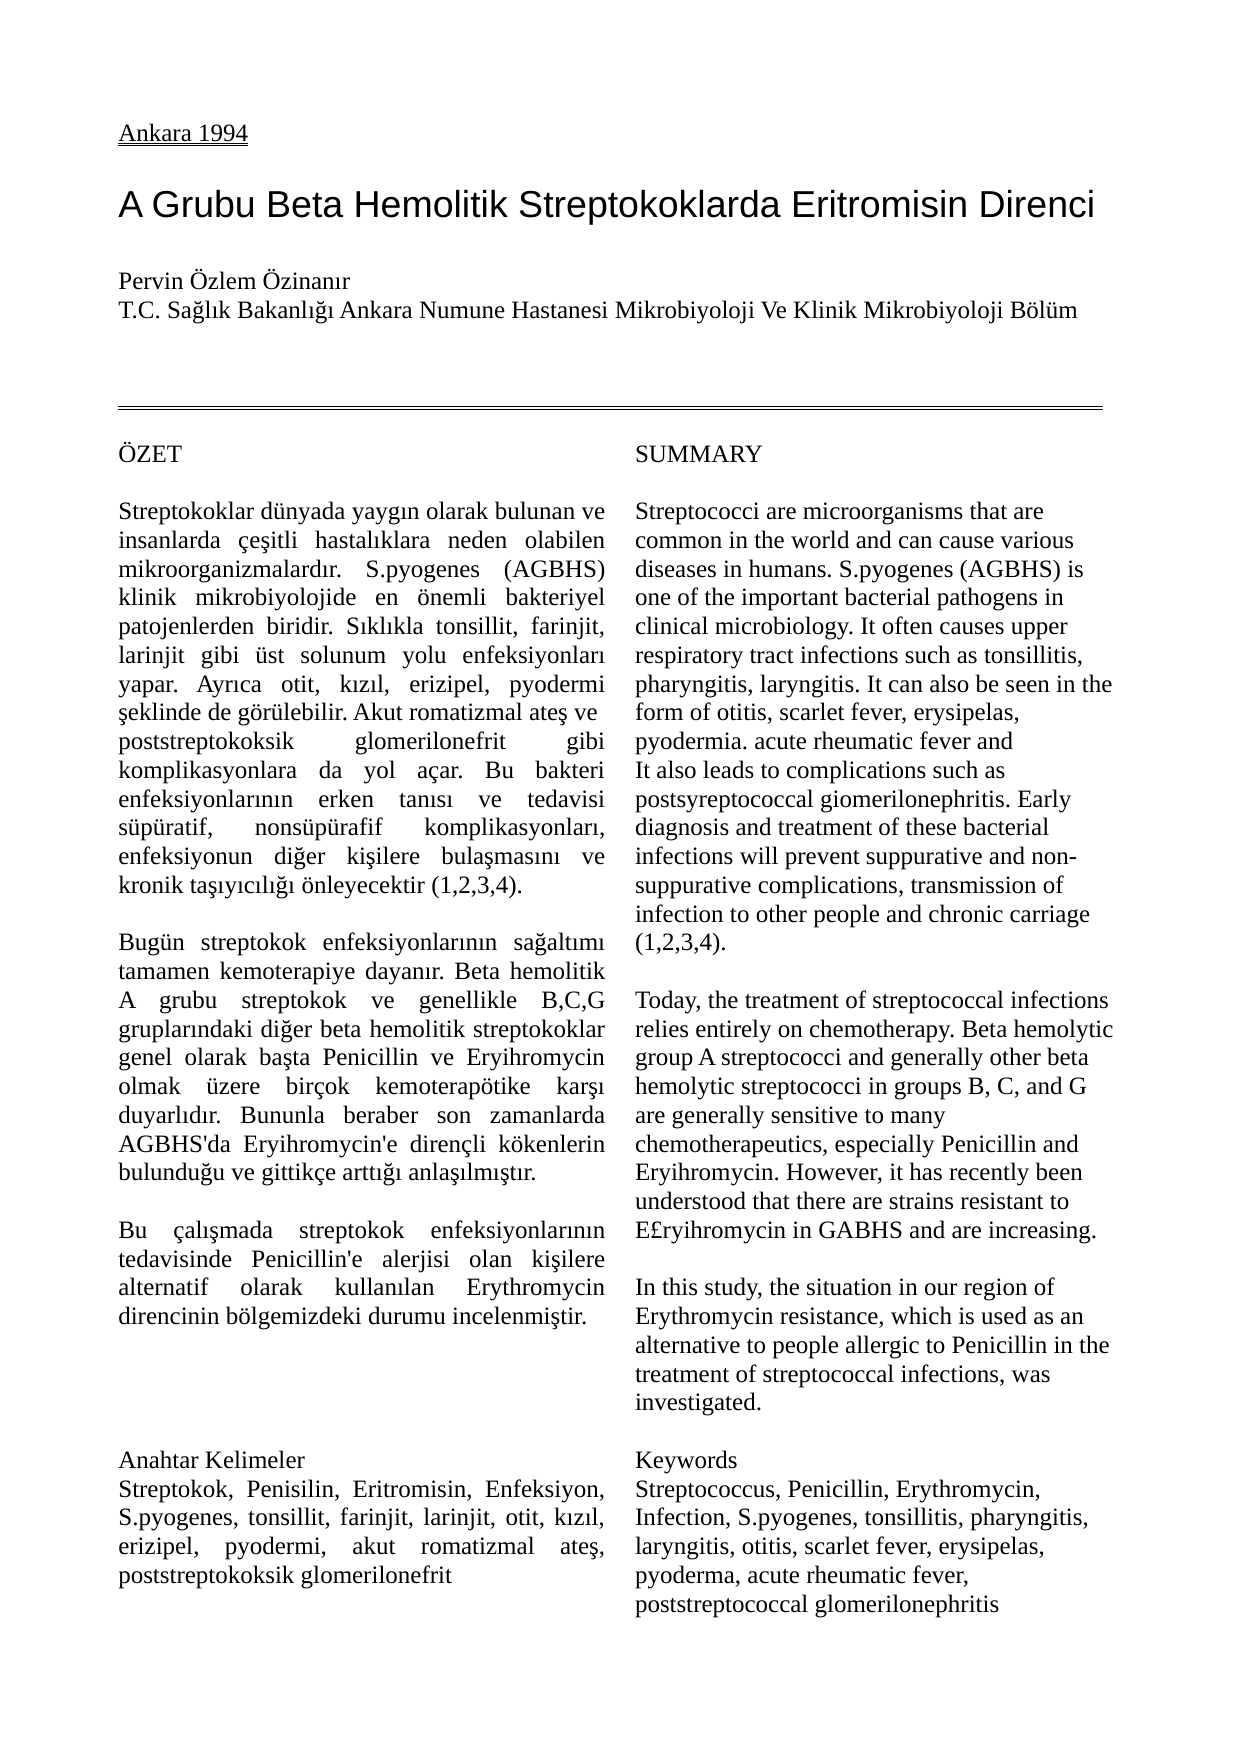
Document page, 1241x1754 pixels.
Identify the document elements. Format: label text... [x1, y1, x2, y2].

text Streptokok, Penisilin, Eritromisin, Enfeksiyon, S.pyogenes, tonsillit, farinjit, larinjit, otit, kızıl, erizipel, pyodermi, akut romatizmal ateş, poststreptokoksik glomerilonefrit [118, 1474, 605, 1589]
text Ankara 1994 [118, 118, 1122, 147]
text Streptococci are microorganisms that are common in the world and can cause various diseases in humans. S.pyogenes (AGBHS) is one of the important bacterial pathogens in clinical microbiology. It often causes upper respiratory tract infections such as tonsillitis, pharyngitis, laryngitis. It can also be seen in the form of otitis, scarlet fever, erysipelas, pyodermia. acute rheumatic fever and It also leads to complications such as postsyreptococcal giomerilonephritis. Early diagnosis and treatment of these bacterial infections will prevent suppurative and non-suppurative complications, transmission of infection to other people and chronic carriage (1,2,3,4). [635, 496, 1122, 956]
text Bugün streptokok enfeksiyonlarının sağaltımı tamamen kemoterapiye dayanır. Beta hemolitik A grubu streptokok ve genellikle B,C,G gruplarındaki diğer beta hemolitik streptokoklar genel olarak başta Penicillin ve Eryihromycin olmak üzere birçok kemoterapötike karşı duyarlıdır. Bununla beraber son zamanlarda AGBHS'da Eryihromycin'e dirençli kökenlerin bulunduğu ve gittikçe arttığı anlaşılmıştır. [118, 927, 605, 1186]
text Anahtar Kelimeler [118, 1445, 605, 1474]
text Streptokoklar dünyada yaygın olarak bulunan ve insanlarda çeşitli hastalıklara neden olabilen mikroorganizmalardır. S.pyogenes (AGBHS) klinik mikrobiyolojide en önemli bakteriyel patojenlerden biridir. Sıklıkla tonsillit, farinjit, larinjit gibi üst solunum yolu enfeksiyonları yapar. Ayrıca otit, kızıl, erizipel, pyodermi şeklinde de görülebilir. Akut romatizmal ateş ve [118, 496, 605, 726]
text poststreptokoksik glomerilonefrit gibi komplikasyonlara da yol açar. Bu bakteri enfeksiyonlarının erken tanısı ve tedavisi süpüratif, nonsüpürafif komplikasyonları, enfeksiyonun diğer kişilere bulaşmasını ve kronik taşıyıcılığı önleyecektir (1,2,3,4). [118, 726, 605, 899]
text Today, the treatment of streptococcal infections relies entirely on chemotherapy. Beta hemolytic group A streptococci and generally other beta hemolytic streptococci in groups B, C, and G are generally sensitive to many chemotherapeutics, especially Penicillin and Eryihromycin. However, it has recently been understood that there are strains resistant to E£ryihromycin in GABHS and are increasing. In this study, the situation in our region of Erythromycin resistance, which is used as an alternative to people allergic to Penicillin in the treatment of streptococcal infections, was investigated. [635, 956, 1122, 1416]
text Keywords Streptococcus, Penicillin, Erythromycin, Infection, S.pyogenes, tonsillitis, pharyngitis, laryngitis, otitis, scarlet fever, erysipelas, pyoderma, acute rheumatic fever, poststreptococcal glomerilonephritis [635, 1445, 1122, 1617]
text T.C. Sağlık Bakanlığı Ankara Numune Hastanesi Mikrobiyoloji Ve Klinik Mikrobiyoloji Bölüm [118, 295, 1122, 324]
text Pervin Özlem Özinanır [118, 266, 1122, 295]
text ÖZET [118, 439, 605, 467]
text SUMMARY [635, 439, 1122, 467]
text Bu çalışmada streptokok enfeksiyonlarının tedavisinde Penicillin'e alerjisi olan kişilere alternatif olarak kullanılan Erythromycin direncinin bölgemizdeki durumu incelenmiştir. [118, 1215, 605, 1330]
subtitle A Grubu Beta Hemolitik Streptokoklarda Eritromisin Direnci [118, 182, 1122, 225]
